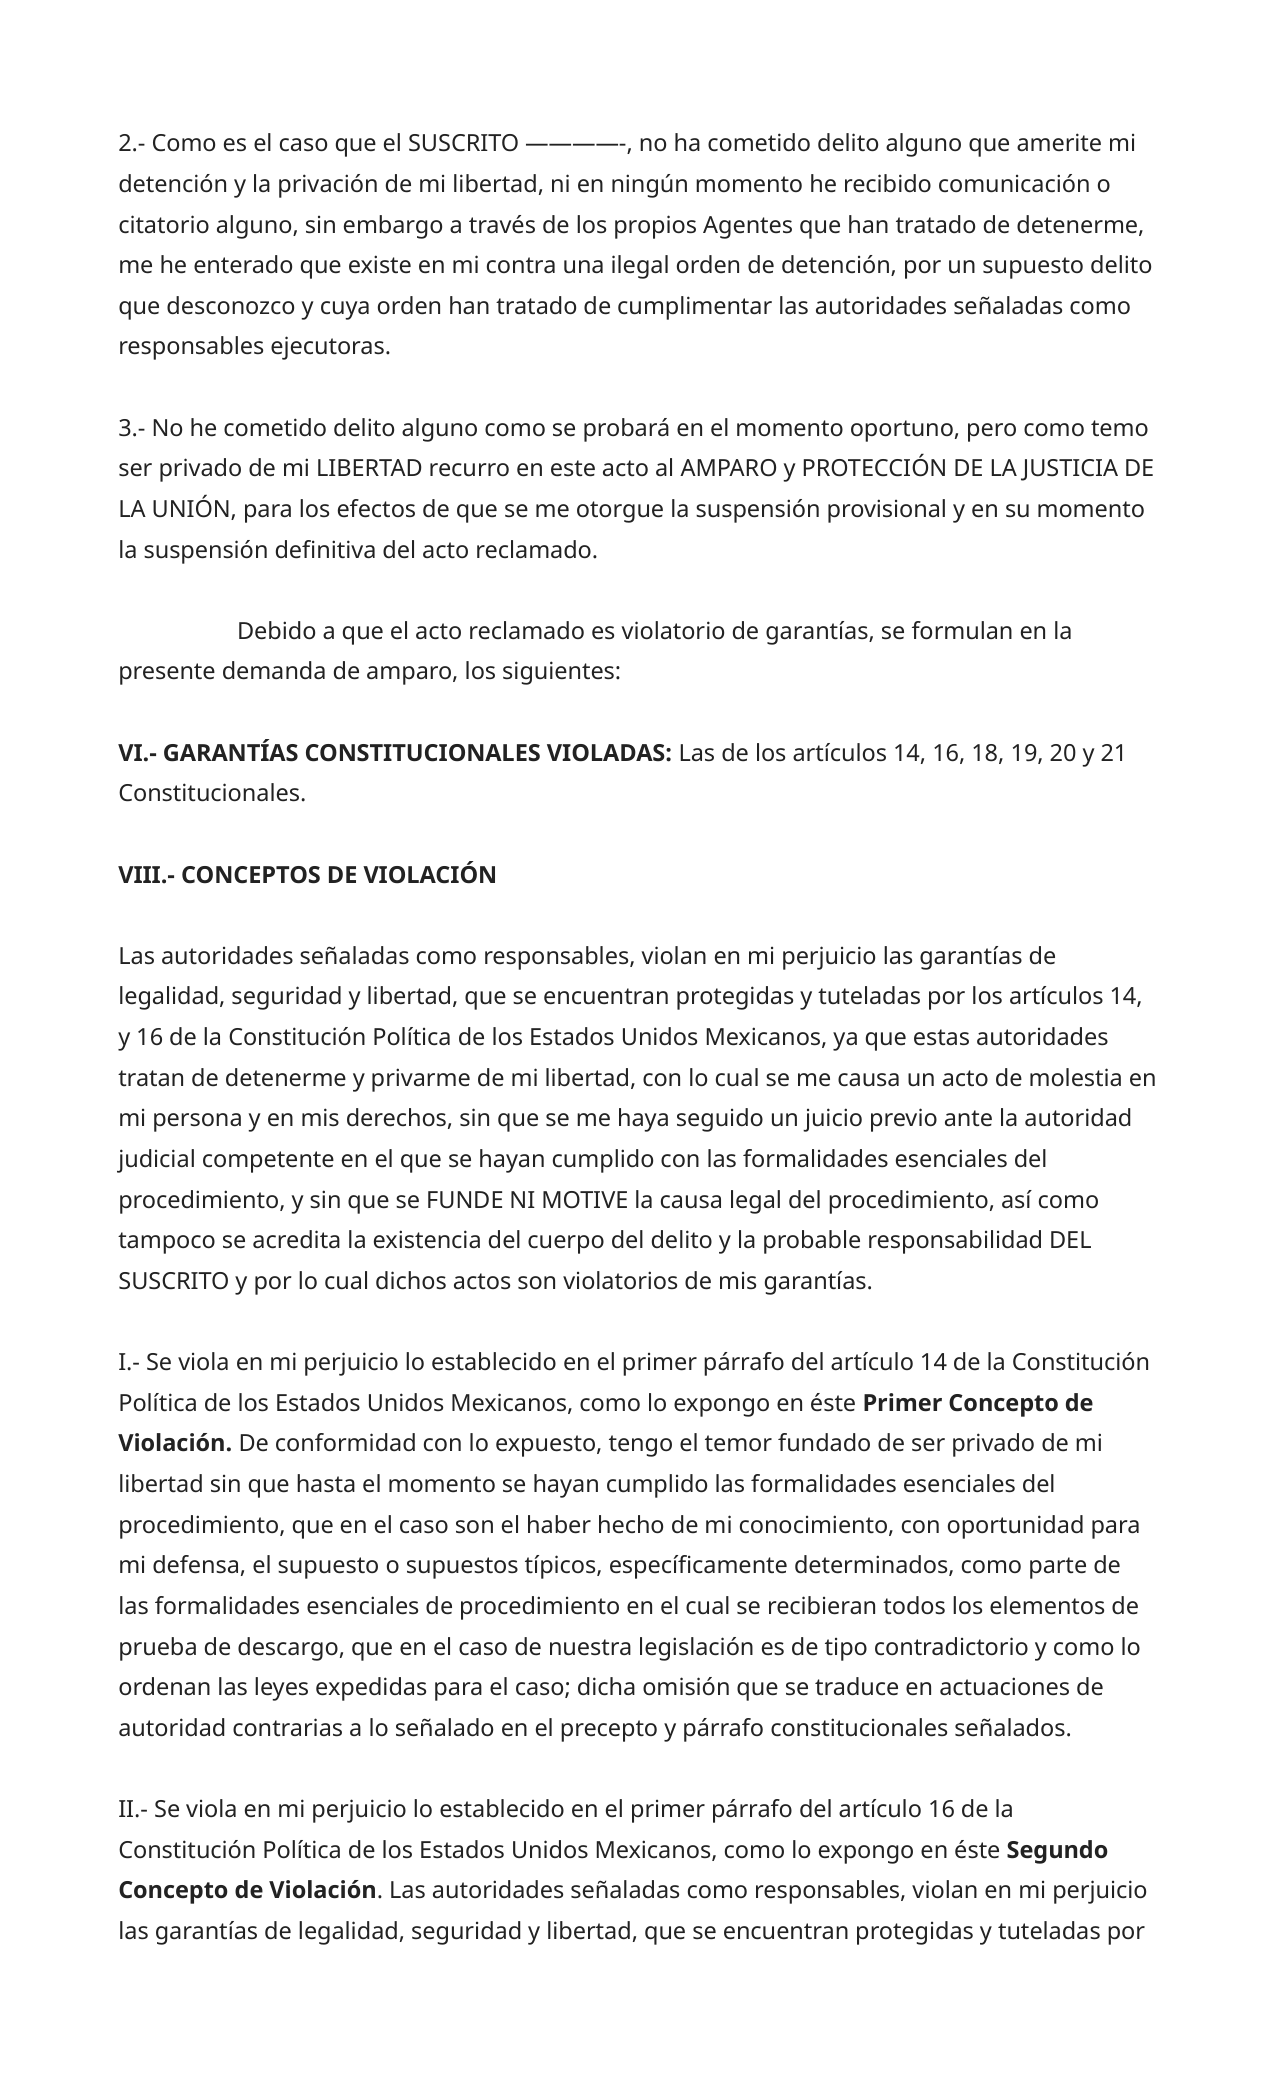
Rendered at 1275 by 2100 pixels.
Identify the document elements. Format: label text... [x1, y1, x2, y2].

text VIII.- CONCEPTOS DE VIOLACIÓN [118, 849, 1157, 890]
text VI.- GARANTÍAS CONSTITUCIONALES VIOLADAS: Las de los artículos 14, 16, 18, 19, 20 y 21 Constitucionales. [118, 727, 1157, 809]
text II.- Se viola en mi perjuicio lo establecido en el primer párrafo del artículo 16 de la Constitución Política de los Estados Unidos Mexicanos, como lo expongo en éste Segundo Concepto de Violación. Las autoridades señaladas como responsables, violan en mi perjuicio las garantías de legalidad, seguridad y libertad, que se encuentran protegidas y tuteladas por [118, 1784, 1157, 1946]
text Debido a que el acto reclamado es violatorio de garantías, se formulan en la presente demanda de amparo, los siguientes: [118, 606, 1157, 687]
text I.- Se viola en mi perjuicio lo establecido en el primer párrafo del artículo 14 de la Constitución Política de los Estados Unidos Mexicanos, como lo expongo en éste Primer Concepto de Violación. De conformidad con lo expuesto, tengo el temor fundado de ser privado de mi libertad sin que hasta el momento se hayan cumplido las formalidades esenciales del procedimiento, que en el caso son el haber hecho de mi conocimiento, con oportunidad para mi defensa, el supuesto o supuestos típicos, específicamente determinados, como parte de las formalidades esenciales de procedimiento en el cual se recibieran todos los elementos de prueba de descargo, que en el caso de nuestra legislación es de tipo contradictorio y como lo ordenan las leyes expedidas para el caso; dicha omisión que se traduce en actuaciones de autoridad contrarias a lo señalado en el precepto y párrafo constitucionales señalados. [118, 1337, 1157, 1743]
text 3.- No he cometido delito alguno como se probará en el momento oportuno, pero como temo ser privado de mi LIBERTAD recurro en este acto al AMPARO y PROTECCIÓN DE LA JUSTICIA DE LA UNIÓN, para los efectos de que se me otorgue la suspensión provisional y en su momento la suspensión definitiva del acto reclamado. [118, 402, 1157, 565]
text Las autoridades señaladas como responsables, violan en mi perjuicio las garantías de legalidad, seguridad y libertad, que se encuentran protegidas y tuteladas por los artículos 14, y 16 de la Constitución Política de los Estados Unidos Mexicanos, ya que estas autoridades tratan de detenerme y privarme de mi libertad, con lo cual se me causa un acto de molestia en mi persona y en mis derechos, sin que se me haya seguido un juicio previo ante la autoridad judicial competente en el que se hayan cumplido con las formalidades esenciales del procedimiento, y sin que se FUNDE NI MOTIVE la causa legal del procedimiento, así como tampoco se acredita la existencia del cuerpo del delito y la probable responsabilidad DEL SUSCRITO y por lo cual dichos actos son violatorios de mis garantías. [118, 931, 1157, 1296]
text 2.- Como es el caso que el SUSCRITO ————-, no ha cometido delito alguno que amerite mi detención y la privación de mi libertad, ni en ningún momento he recibido comunicación o citatorio alguno, sin embargo a través de los propios Agentes que han tratado de detenerme, me he enterado que existe en mi contra una ilegal orden de detención, por un supuesto delito que desconozco y cuya orden han tratado de cumplimentar las autoridades señaladas como responsables ejecutoras. [118, 118, 1157, 362]
